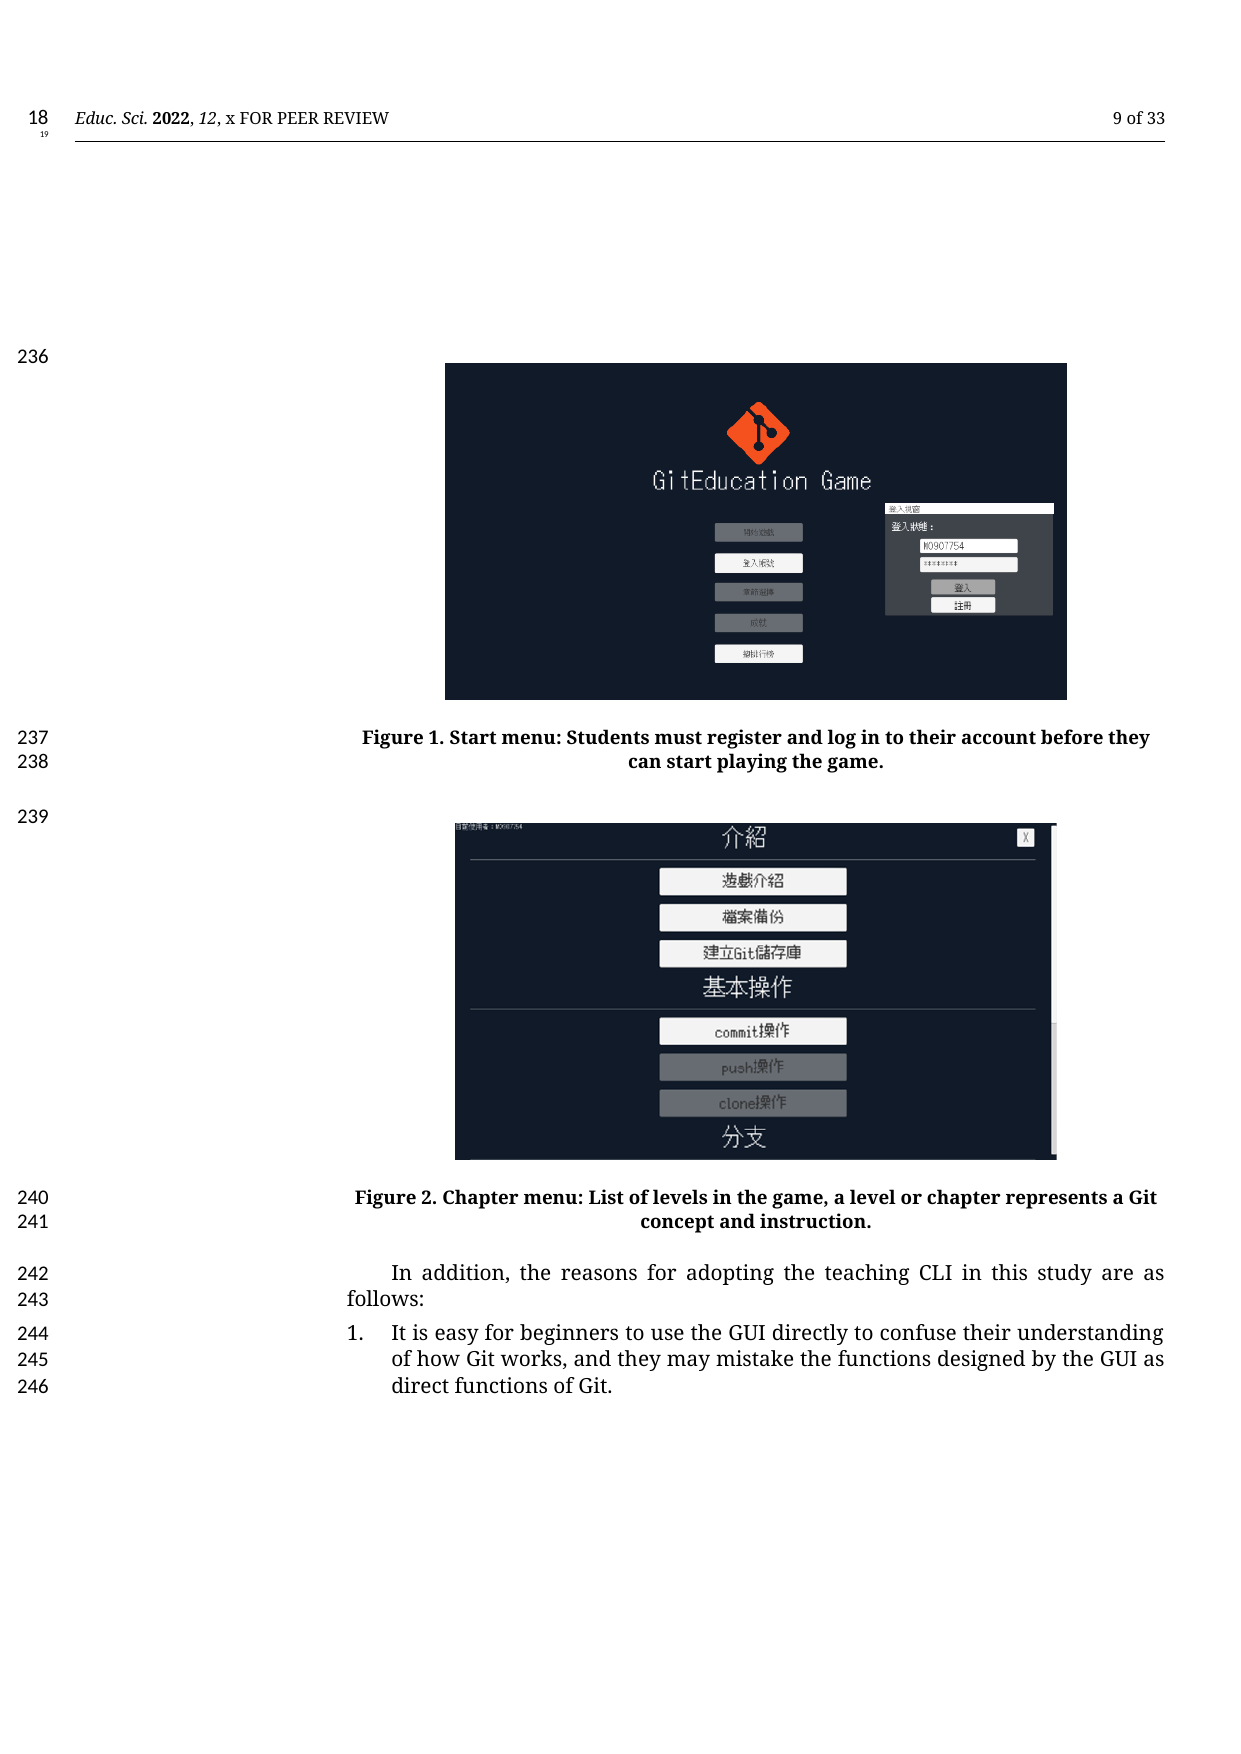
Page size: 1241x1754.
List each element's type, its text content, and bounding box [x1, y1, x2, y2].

text In addition, the reasons for adopting the teaching CLI in this study are as follows: [347, 1258, 1165, 1312]
list It is easy for beginners to use the GUI directly to confuse their understanding of how Git works, and they may mistake the functions designed by the GUI as direct functions of Git. [347, 1319, 1165, 1400]
text Figure 1. Start menu: Students must register and log in to their account before they can start playing the game. [347, 725, 1165, 773]
text Figure 2. Chapter menu: List of levels in the game, a level or chapter represents a Git concept and instruction. [347, 1185, 1165, 1233]
